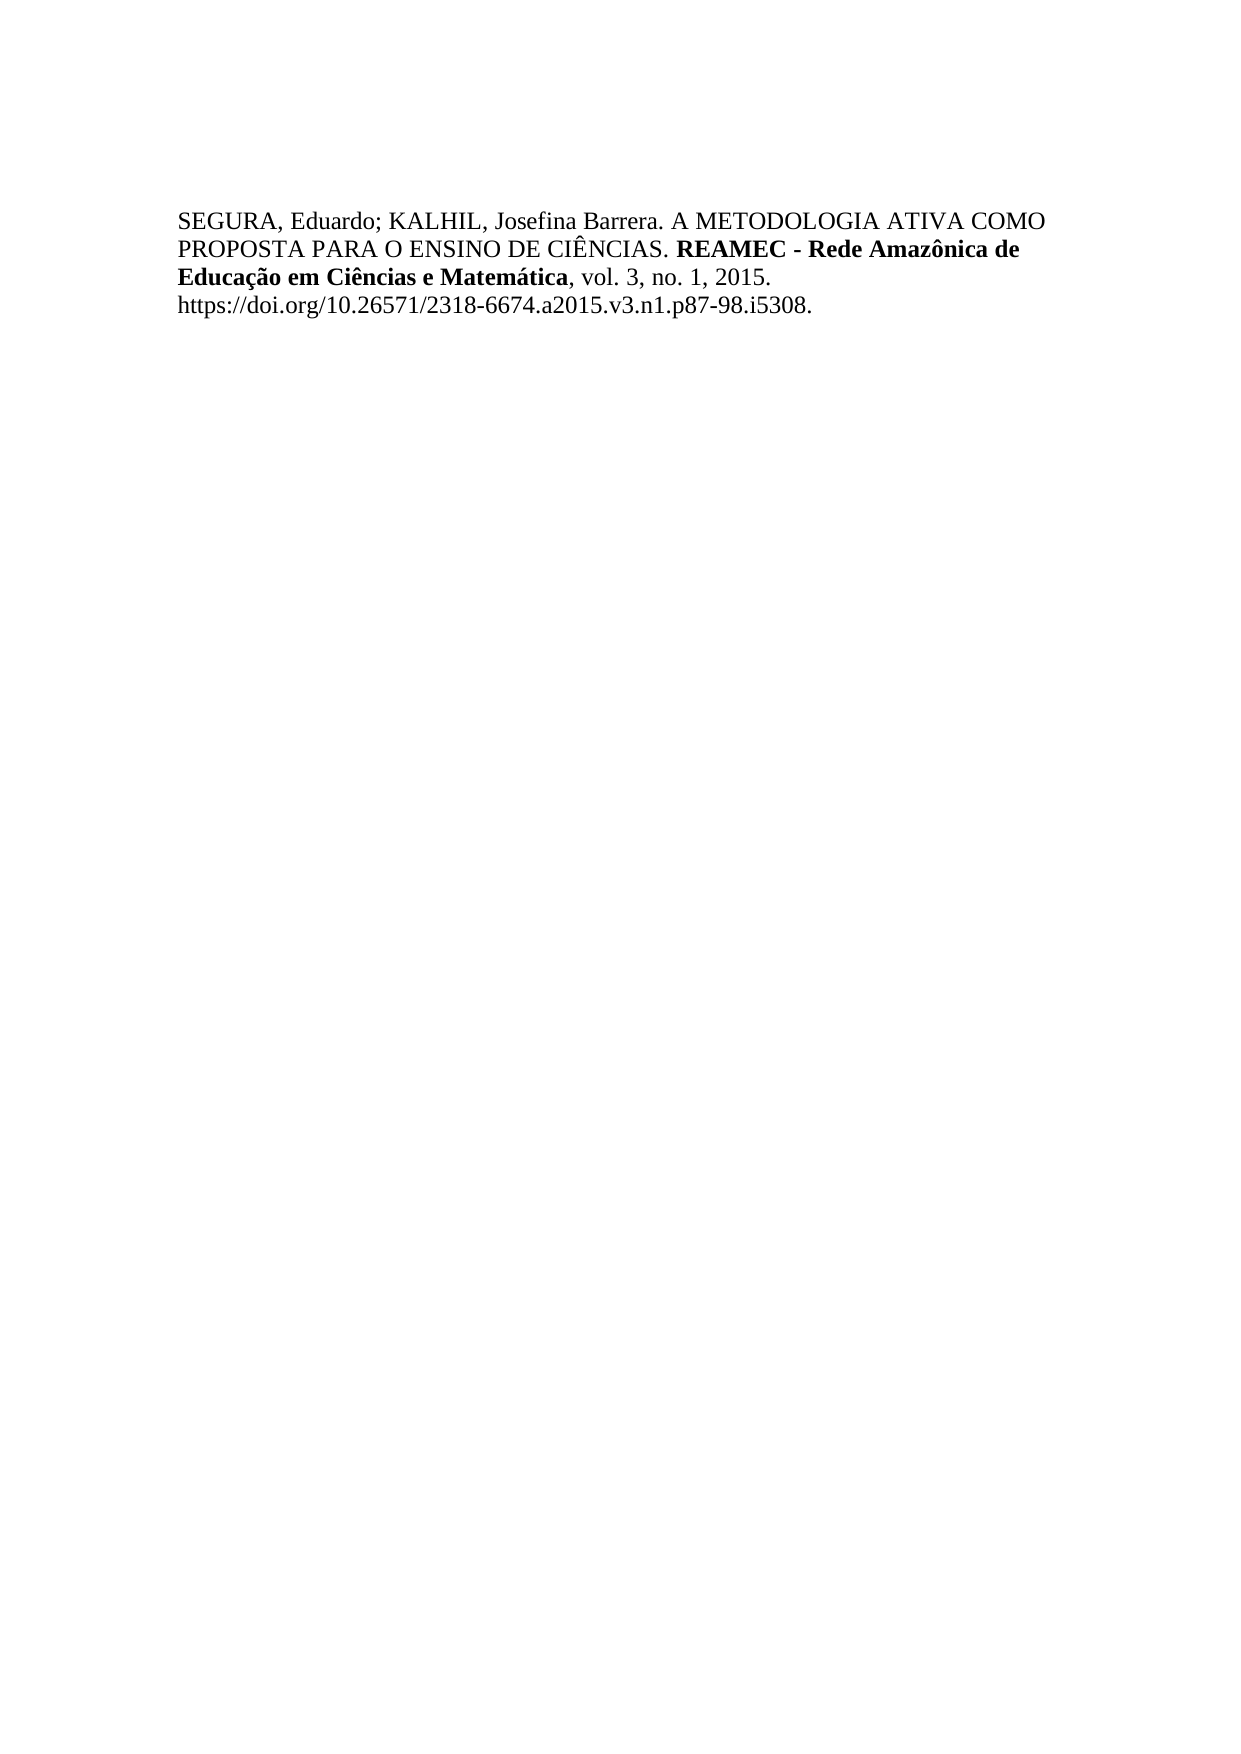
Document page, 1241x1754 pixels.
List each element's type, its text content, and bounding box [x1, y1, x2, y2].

text SEGURA, Eduardo; KALHIL, Josefina Barrera. A METODOLOGIA ATIVA COMO PROPOSTA PARA O ENSINO DE CIÊNCIAS. REAMEC - Rede Amazônica de Educação em Ciências e Matemática, vol. 3, no. 1, 2015. https://doi.org/10.26571/2318-6674.a2015.v3.n1.p87-98.i5308. [177, 207, 1063, 319]
